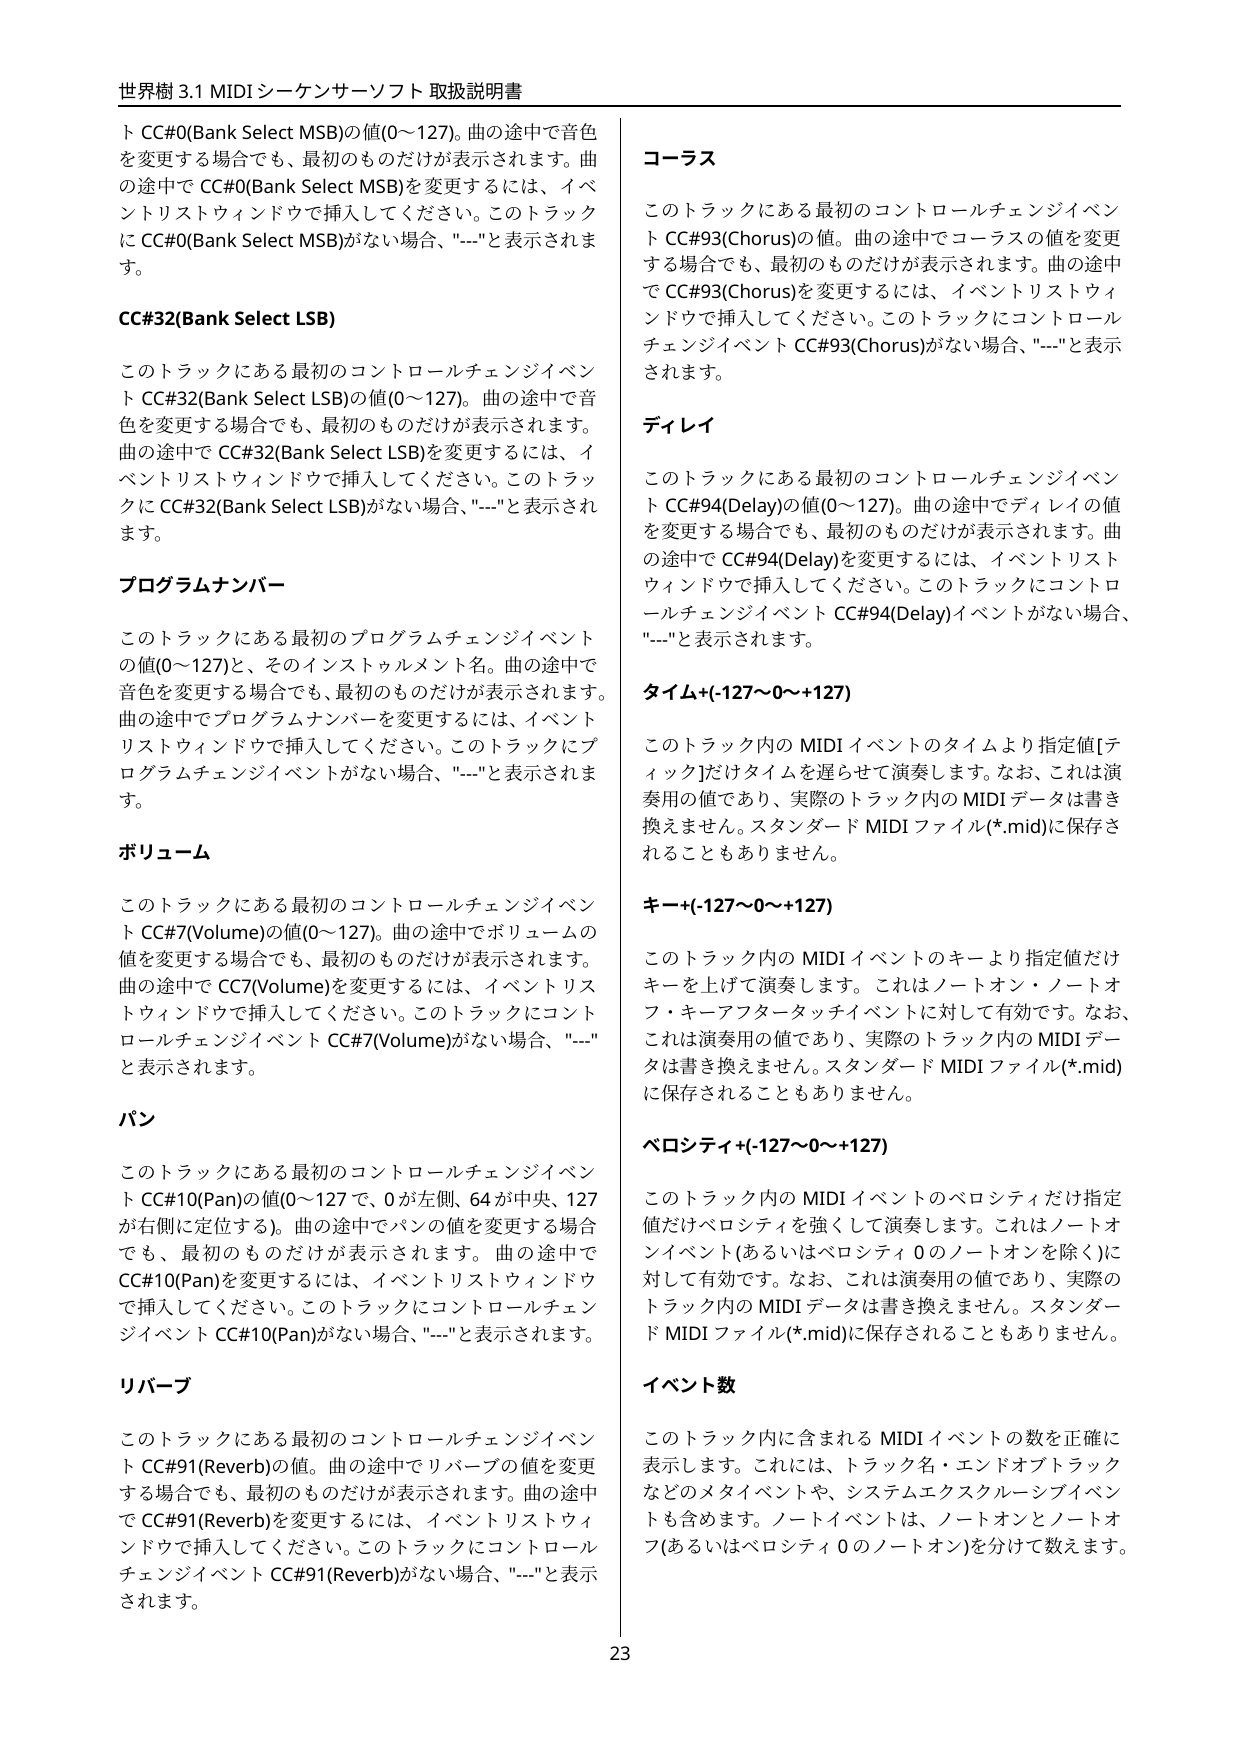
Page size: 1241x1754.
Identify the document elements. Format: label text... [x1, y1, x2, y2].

text コーラス [642, 144, 1122, 171]
text このトラックにある最初のプログラムチェンジイベントの値(0～127)と、そのインストゥルメント名。曲の途中で音色を変更する場合でも、最初のものだけが表示されます。曲の途中でプログラムナンバーを変更するには、イベントリストウィンドウで挿入してください。このトラックにプログラムチェンジイベントがない場合、"---"と表示されます。 [118, 624, 598, 812]
text CC#32(Bank Select LSB) [118, 306, 598, 331]
text トCC#0(Bank Select MSB)の値(0～127)。曲の途中で音色を変更する場合でも、最初のものだけが表示されます。曲の途中でCC#0(Bank Select MSB)を変更するには、イベントリストウィンドウで挿入してください。このトラックにCC#0(Bank Select MSB)がない場合、"---"と表示されます。 [118, 118, 598, 280]
text このトラックにある最初のコントロールチェンジイベントCC#93(Chorus)の値。曲の途中でコーラスの値を変更する場合でも、最初のものだけが表示されます。曲の途中でCC#93(Chorus)を変更するには、イベントリストウィンドウで挿入してください。このトラックにコントロールチェンジイベントCC#93(Chorus)がない場合、"---"と表示されます。 [642, 196, 1122, 385]
text このトラック内に含まれるMIDIイベントの数を正確に表示します。これには、トラック名・エンドオブトラックなどのメタイベントや、システムエクスクルーシブイベントも含めます。ノートイベントは、ノートオンとノートオフ(あるいはベロシティ0のノートオン)を分けて数えます。 [642, 1424, 1122, 1559]
text このトラックにある最初のコントロールチェンジイベントCC#32(Bank Select LSB)の値(0～127)。曲の途中で音色を変更する場合でも、最初のものだけが表示されます。曲の途中でCC#32(Bank Select LSB)を変更するには、イベントリストウィンドウで挿入してください。このトラックにCC#32(Bank Select LSB)がない場合、"---"と表示されます。 [118, 357, 598, 545]
text このトラック内のMIDIイベントのタイムより指定値[ティック]だけタイムを遅らせて演奏します。なお、これは演奏用の値であり、実際のトラック内のMIDIデータは書き換えません。スタンダードMIDIファイル(*.mid)に保存されることもありません。 [642, 731, 1122, 865]
text プログラムナンバー [118, 571, 598, 598]
text ベロシティ+(-127～0～+127) [642, 1131, 1122, 1158]
text このトラックにある最初のコントロールチェンジイベントCC#10(Pan)の値(0～127で、0が左側、64が中央、127が右側に定位する)。曲の途中でパンの値を変更する場合でも、最初のものだけが表示されます。曲の途中でCC#10(Pan)を変更するには、イベントリストウィンドウで挿入してください。このトラックにコントロールチェンジイベントCC#10(Pan)がない場合、"---"と表示されます。 [118, 1158, 598, 1347]
text このトラック内のMIDIイベントのキーより指定値だけキーを上げて演奏します。これはノートオン・ノートオフ・キーアフタータッチイベントに対して有効です。なお、これは演奏用の値であり、実際のトラック内のMIDIデータは書き換えません。スタンダードMIDIファイル(*.mid)に保存されることもありません。 [642, 944, 1122, 1106]
text このトラックにある最初のコントロールチェンジイベントCC#91(Reverb)の値。曲の途中でリバーブの値を変更する場合でも、最初のものだけが表示されます。曲の途中でCC#91(Reverb)を変更するには、イベントリストウィンドウで挿入してください。このトラックにコントロールチェンジイベントCC#91(Reverb)がない場合、"---"と表示されます。 [118, 1425, 598, 1614]
text キー+(-127～0～+127) [642, 891, 1122, 918]
text リバーブ [118, 1372, 598, 1399]
text このトラック内のMIDIイベントのベロシティだけ指定値だけベロシティを強くして演奏します。これはノートオンイベント(あるいはベロシティ0のノートオンを除く)に対して有効です。なお、これは演奏用の値であり、実際のトラック内のMIDIデータは書き換えません。スタンダードMIDIファイル(*.mid)に保存されることもありません。 [642, 1184, 1122, 1346]
text このトラックにある最初のコントロールチェンジイベントCC#7(Volume)の値(0～127)。曲の途中でボリュームの値を変更する場合でも、最初のものだけが表示されます。曲の途中でCC7(Volume)を変更するには、イベントリストウィンドウで挿入してください。このトラックにコントロールチェンジイベントCC#7(Volume)がない場合、"---"と表示されます。 [118, 891, 598, 1079]
text イベント数 [642, 1371, 1122, 1398]
text ディレイ [642, 411, 1122, 438]
text タイム+(-127～0～+127) [642, 678, 1122, 705]
text パン [118, 1105, 598, 1132]
text ボリューム [118, 838, 598, 865]
text このトラックにある最初のコントロールチェンジイベントCC#94(Delay)の値(0～127)。曲の途中でディレイの値を変更する場合でも、最初のものだけが表示されます。曲の途中でCC#94(Delay)を変更するには、イベントリストウィンドウで挿入してください。このトラックにコントロールチェンジイベントCC#94(Delay)イベントがない場合、"---"と表示されます。 [642, 463, 1122, 652]
